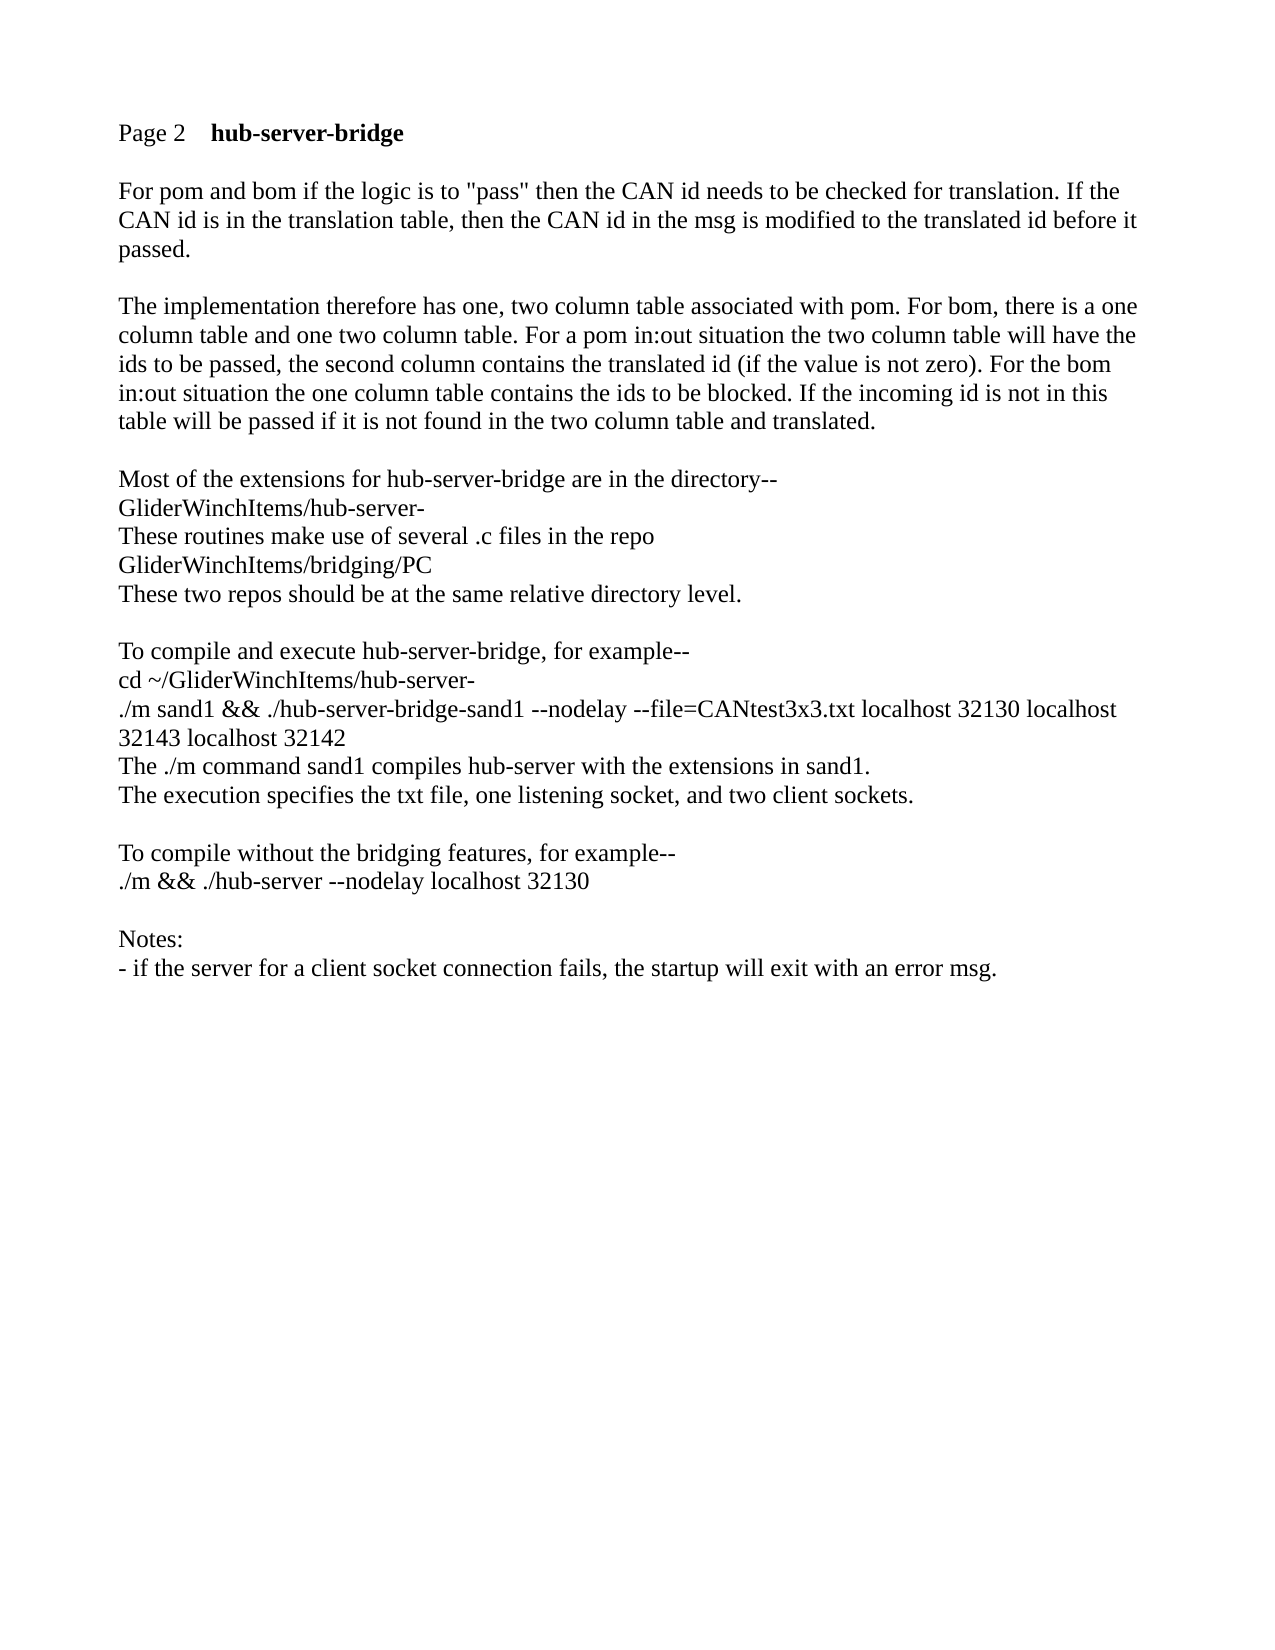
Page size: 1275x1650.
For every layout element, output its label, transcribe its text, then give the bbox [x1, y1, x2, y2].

text Most of the extensions for hub-server-bridge are in the directory-- [118, 464, 1157, 493]
text ./m sand1 && ./hub-server-bridge-sand1 --nodelay --file=CANtest3x3.txt localhost 32130 localhost 32143 localhost 32142 [118, 694, 1157, 751]
text Notes: [118, 924, 1157, 953]
text - if the server for a client socket connection fails, the startup will exit with an error msg. [118, 953, 1157, 981]
text These routines make use of several .c files in the repo [118, 521, 1157, 550]
text To compile and execute hub-server-bridge, for example-- [118, 636, 1157, 665]
text The execution specifies the txt file, one listening socket, and two client sockets. [118, 780, 1157, 809]
text These two repos should be at the same relative directory level. [118, 579, 1157, 608]
text ./m && ./hub-server --nodelay localhost 32130 [118, 866, 1157, 895]
text For pom and bom if the logic is to "pass" then the CAN id needs to be checked for translation. If the CAN id is in the translation table, then the CAN id in the msg is modified to the translated id before it passed. [118, 176, 1157, 263]
text cd ~/GliderWinchItems/hub-server- [118, 665, 1157, 694]
text The ./m command sand1 compiles hub-server with the extensions in sand1. [118, 751, 1157, 780]
text GliderWinchItems/hub-server- [118, 493, 1157, 521]
text GliderWinchItems/bridging/PC [118, 550, 1157, 579]
text The implementation therefore has one, two column table associated with pom. For bom, there is a one column table and one two column table. For a pom in:out situation the two column table will have the ids to be passed, the second column contains the translated id (if the value is not zero). For the bom in:out situation the one column table contains the ids to be blocked. If the incoming id is not in this table will be passed if it is not found in the two column table and translated. [118, 291, 1157, 435]
text To compile without the bridging features, for example-- [118, 838, 1157, 866]
